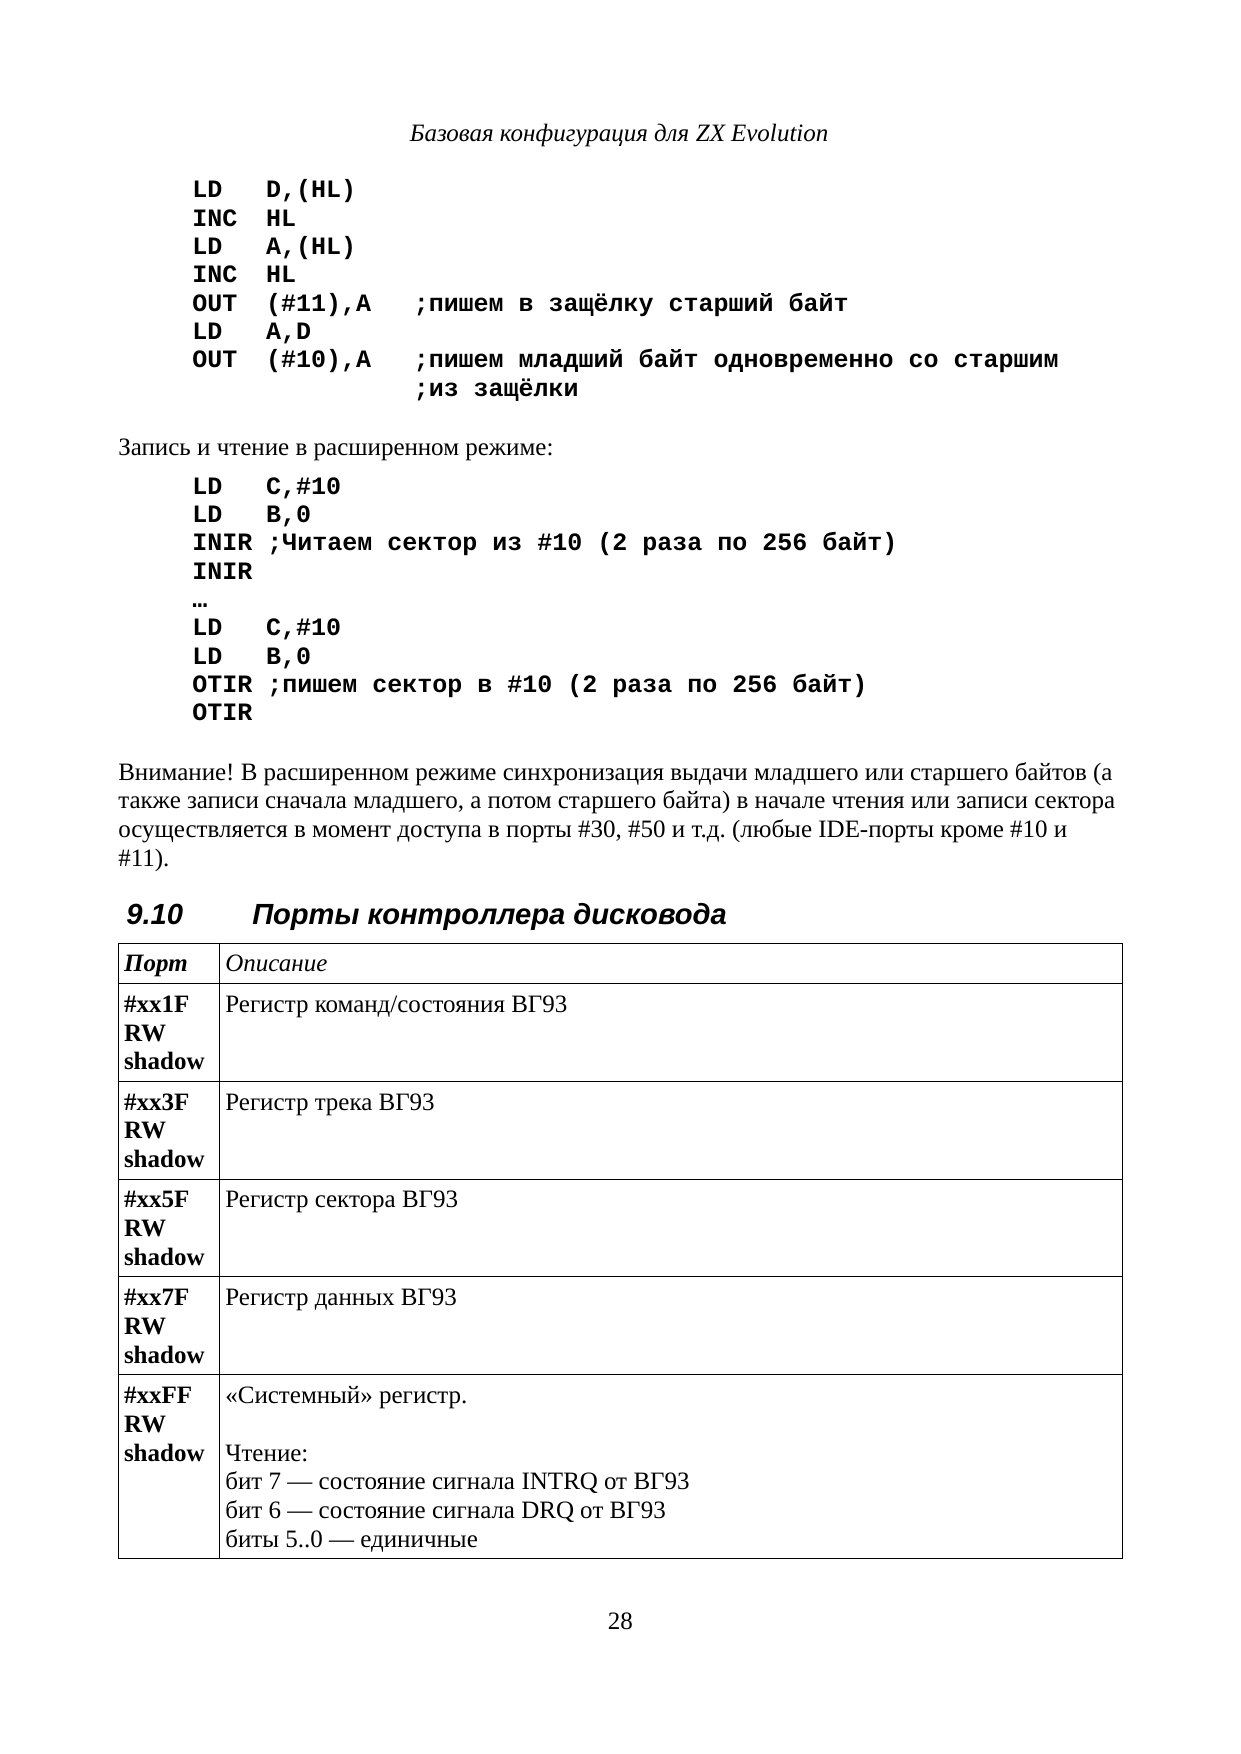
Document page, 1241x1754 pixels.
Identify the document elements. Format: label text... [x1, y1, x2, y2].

text INIR [118, 558, 1122, 587]
text LD B,0 [118, 643, 1122, 672]
text INC HL [118, 205, 1122, 234]
table_cell «Системный» регистр. Чтение: бит 7 — состояние сигнала INTRQ от ВГ93 бит 6 — состояние сигнала DRQ от ВГ93 биты 5..0 — единичные [220, 1375, 1122, 1558]
text … [118, 587, 1122, 615]
table_cell Регистр команд/состояния ВГ93 [220, 984, 1122, 1081]
text OUT (#11),A ;пишем в защёлку старший байт [118, 290, 1122, 319]
text LD B,0 [118, 502, 1122, 530]
text LD C,#10 [118, 615, 1122, 643]
text OTIR [118, 700, 1122, 728]
text Внимание! В расширенном режиме синхронизация выдачи младшего или старшего байтов (а также записи сначала младшего, а потом старшего байта) в начале чтения или записи сектора осуществляется в момент доступа в порты #30, #50 и т.д. (любые IDE-порты кроме #10 и #11). [118, 757, 1122, 872]
table_cell #xx5F RW shadow [119, 1180, 219, 1276]
table_cell Регистр сектора ВГ93 [220, 1180, 1122, 1276]
text LD A,D [118, 319, 1122, 347]
table_header Описание [220, 944, 1122, 983]
table_cell Регистр трека ВГ93 [220, 1082, 1122, 1179]
table_cell #xx7F RW shadow [119, 1277, 219, 1374]
text LD A,(HL) [118, 234, 1122, 262]
text INIR ;Читаем сектор из #10 (2 раза по 256 байт) [118, 530, 1122, 558]
table_cell #xx3F RW shadow [119, 1082, 219, 1179]
text INC HL [118, 262, 1122, 290]
table_header Порт [119, 944, 219, 983]
text OUT (#10),A ;пишем младший байт одновременно со старшим [118, 347, 1122, 375]
subtitle Порты контроллера дисковода [118, 897, 1122, 930]
text OTIR ;пишем сектор в #10 (2 раза по 256 байт) [118, 672, 1122, 700]
table_cell #xxFF RW shadow [119, 1375, 219, 1558]
text ;из защёлки [118, 375, 1122, 404]
text Запись и чтение в расширенном режиме: [118, 432, 1122, 461]
table_cell #xx1F RW shadow [119, 984, 219, 1081]
table_cell Регистр данных ВГ93 [220, 1277, 1122, 1374]
text LD C,#10 [118, 473, 1122, 502]
text LD D,(HL) [118, 177, 1122, 205]
